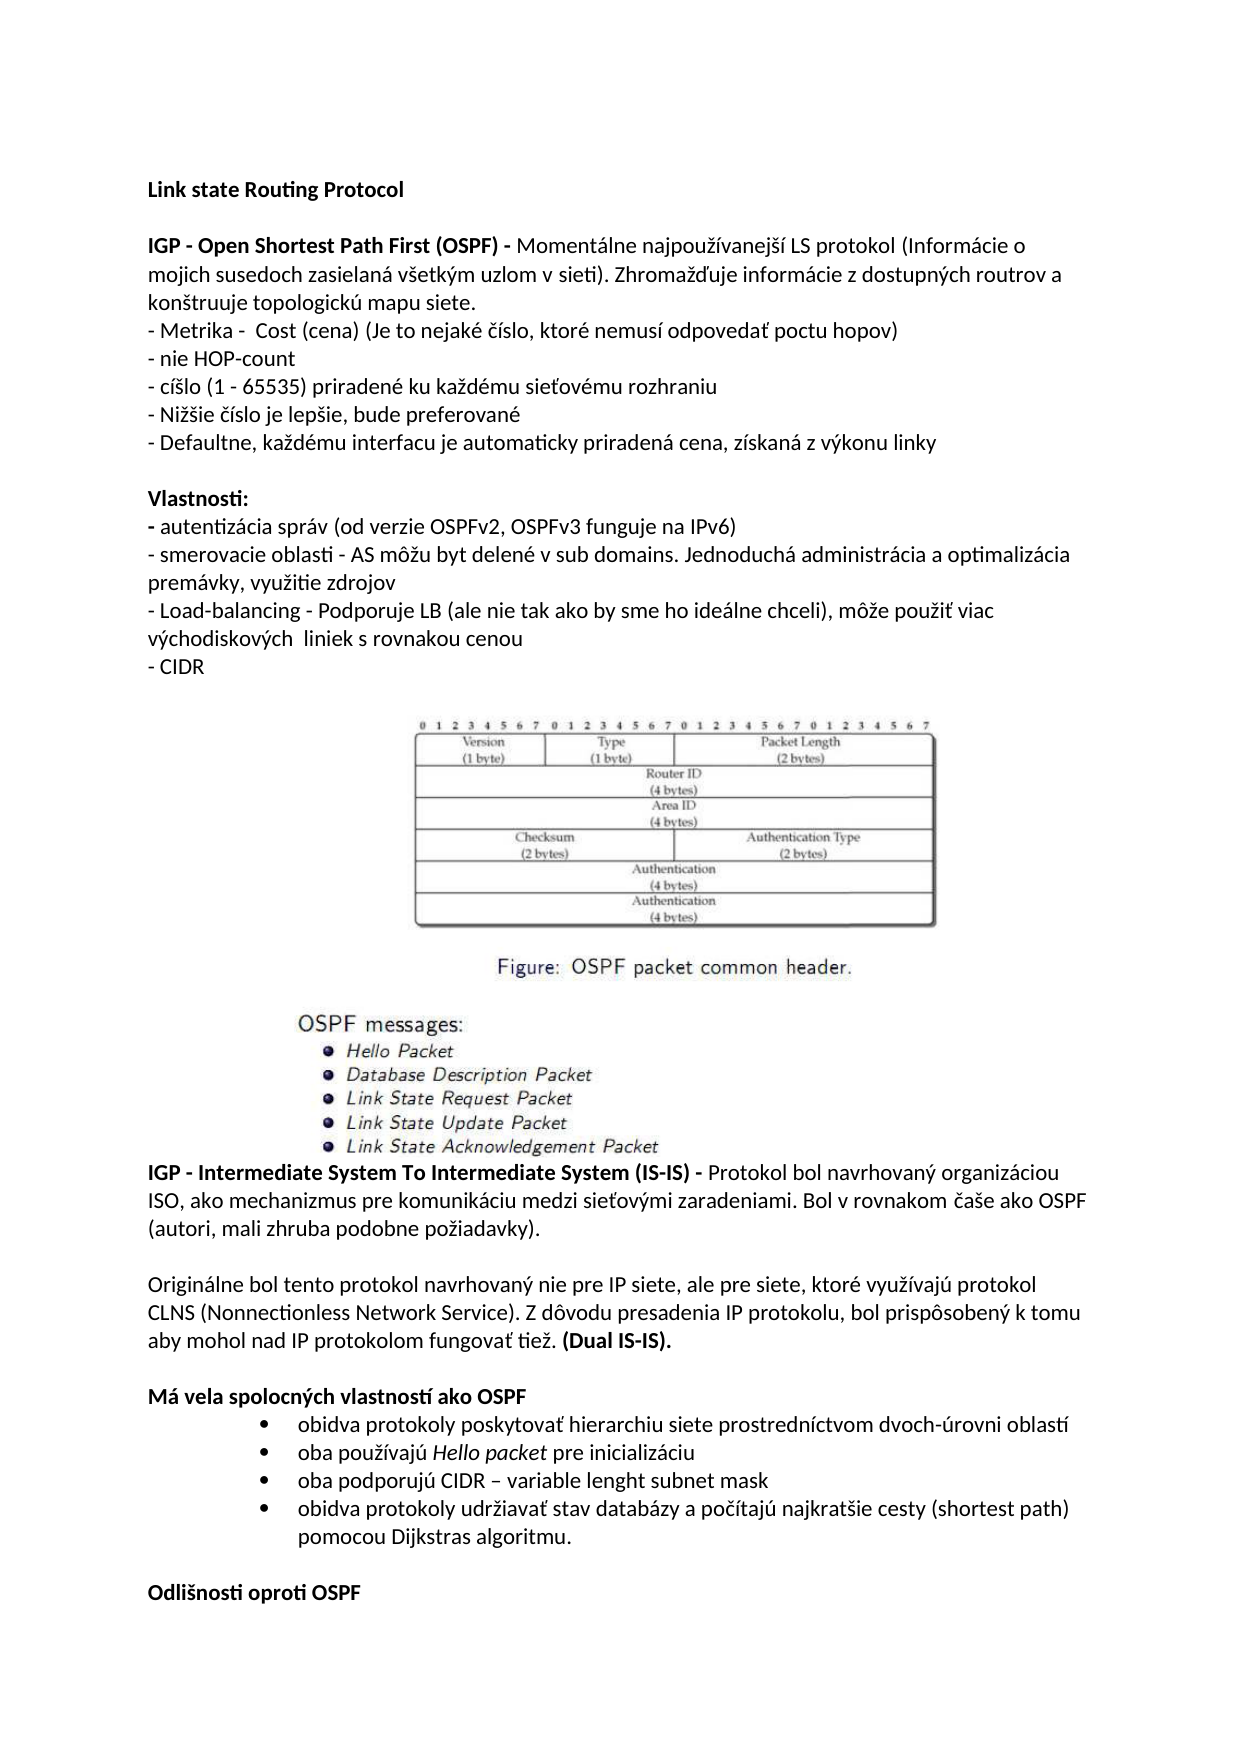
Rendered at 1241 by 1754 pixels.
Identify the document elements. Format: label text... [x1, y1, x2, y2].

text Originálne bol tento protokol navrhovaný nie pre IP siete, ale pre siete, ktoré využívajú protokol [148, 1270, 1093, 1298]
text - cíšlo (1 - 65535) priradené ku každému sieťovému rozhraniu [148, 372, 1093, 400]
text - autentizácia správ (od verzie OSPFv2, OSPFv3 funguje na IPv6) [148, 512, 1093, 540]
text - Load-balancing - Podporuje LB (ale nie tak ako by sme ho ideálne chceli), môže použiť viac východiskových liniek s rovnakou cenou [148, 596, 1093, 652]
list obidva protokoly udržiavať stav databázy a počítajú najkratšie cesty (shortest path) pomocou Dijkstras algoritmu. [260, 1494, 1093, 1550]
list obidva protokoly poskytovať hierarchiu siete prostredníctvom dvoch-úrovni oblastí [260, 1410, 1093, 1438]
text - Defaultne, každému interfacu je automaticky priradená cena, získaná z výkonu linky [148, 428, 1093, 456]
text Link state Routing Protocol [148, 176, 1093, 204]
text IGP - Intermediate System To Intermediate System (IS-IS) - Protokol bol navrhovaný organizáciou ISO, ako mechanizmus pre komunikáciu medzi sieťovými zaradeniami. Bol v rovnakom čaše ako OSPF (autori, mali zhruba podobne požiadavky). [148, 1158, 1093, 1242]
text CLNS (Nonnectionless Network Service). Z dôvodu presadenia IP protokolu, bol prispôsobený k tomu [148, 1298, 1093, 1326]
text IGP - Open Shortest Path First (OSPF) - Momentálne najpoužívanejší LS protokol (Informácie o mojich susedoch zasielaná všetkým uzlom v sieti). Zhromažďuje informácie z dostupných routrov a konštruuje topologickú mapu siete. [148, 232, 1093, 316]
text - nie HOP-count [148, 344, 1093, 372]
text - smerovacie oblasti - AS môžu byt delené v sub domains. Jednoduchá administrácia a optimalizácia premávky, využitie zdrojov [148, 540, 1093, 596]
text Vlastnosti: [148, 484, 1093, 512]
list oba používajú Hello packet pre inicializáciu [260, 1438, 1093, 1466]
text - Metrika - Cost (cena) (Je to nejaké číslo, ktoré nemusí odpovedať poctu hopov) [148, 316, 1093, 344]
text - CIDR [148, 652, 1093, 680]
text - Nižšie číslo je lepšie, bude preferované [148, 400, 1093, 428]
text Má vela spolocných vlastností ako OSPF [148, 1382, 1093, 1410]
list oba podporujú CIDR – variable lenght subnet mask [260, 1466, 1093, 1494]
text aby mohol nad IP protokolom fungovať tiež. (Dual IS-IS). [148, 1326, 1093, 1354]
text Odlišnosti oproti OSPF [148, 1578, 1093, 1606]
